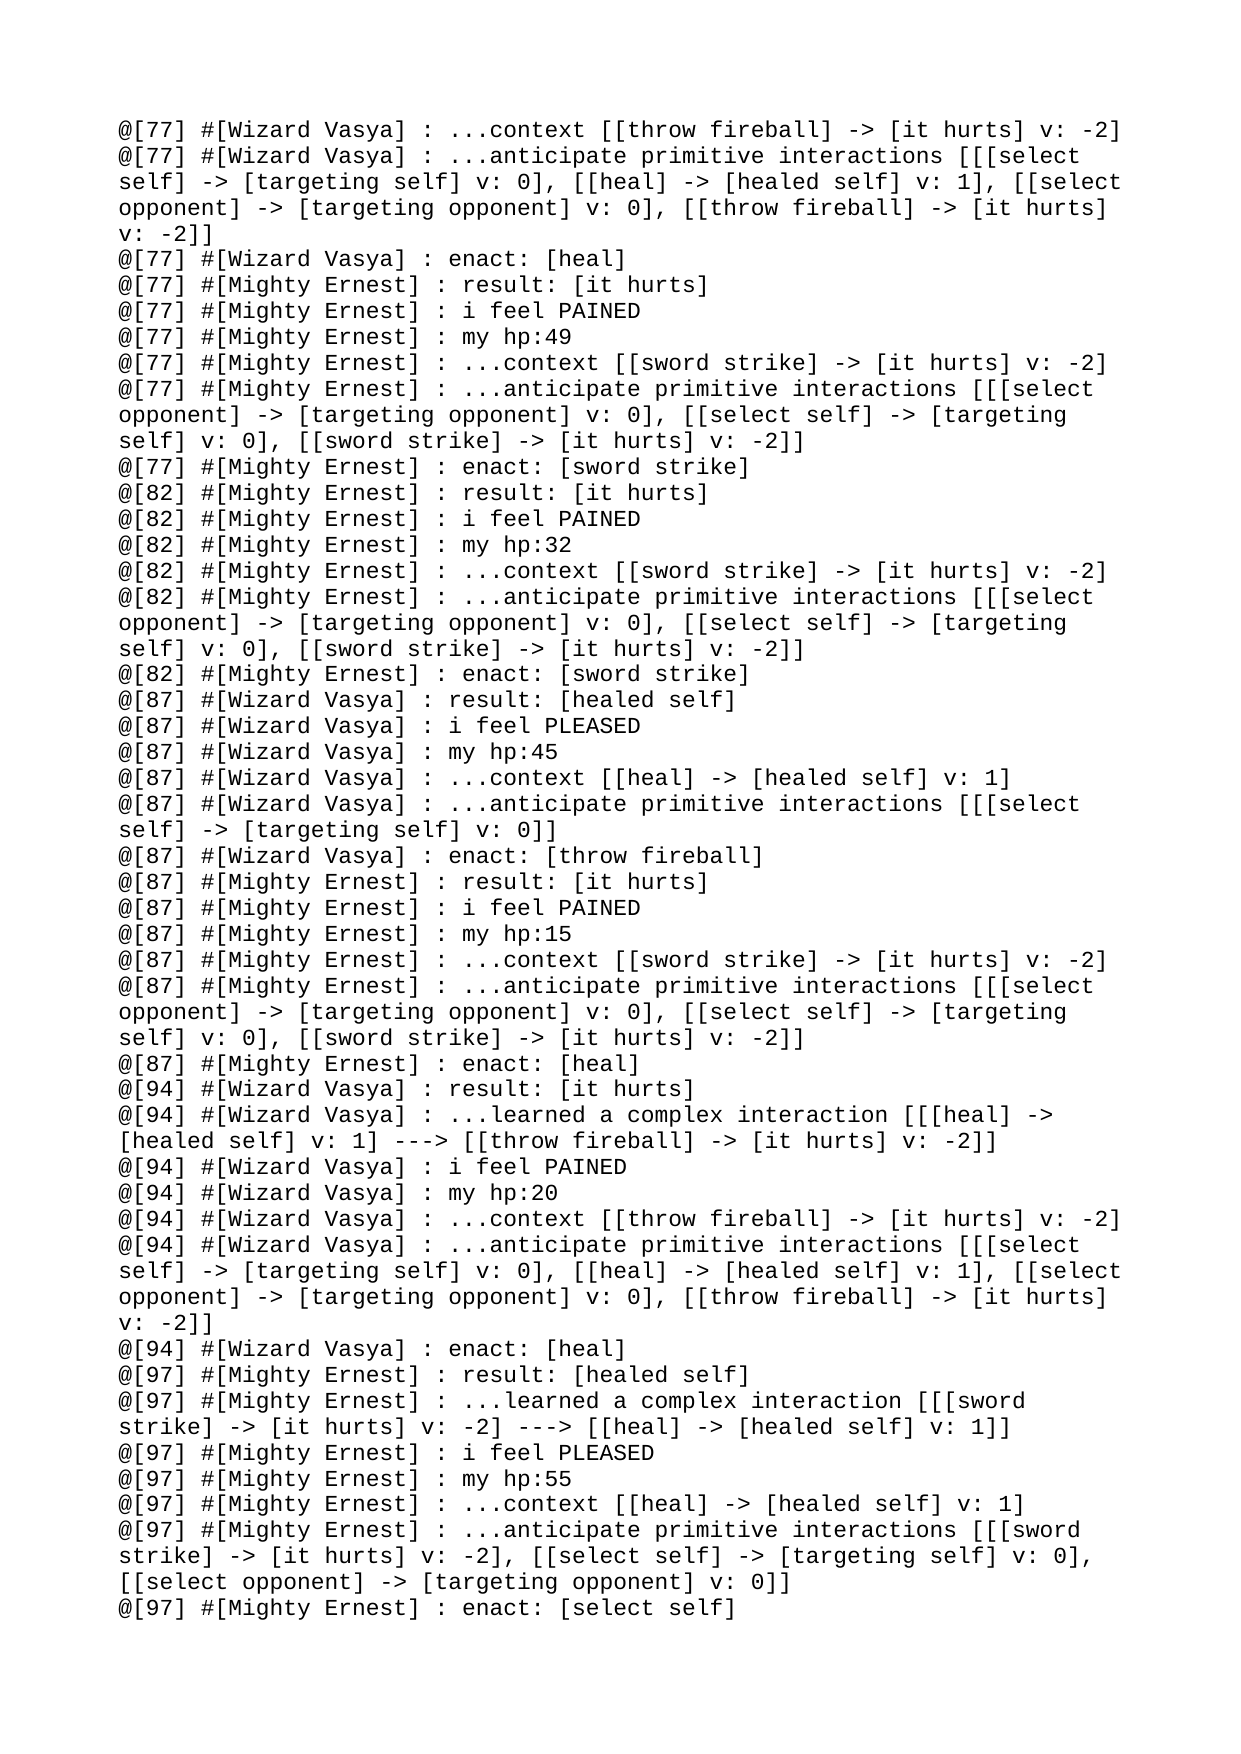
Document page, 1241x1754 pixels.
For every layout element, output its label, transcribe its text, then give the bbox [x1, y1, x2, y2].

text @[87] #[Mighty Ernest] : ...context [[sword strike] -> [it hurts] v: -2] [118, 948, 1122, 974]
text @[97] #[Mighty Ernest] : ...context [[heal] -> [healed self] v: 1] [118, 1493, 1122, 1519]
text @[97] #[Mighty Ernest] : enact: [select self] [118, 1597, 1122, 1622]
text @[82] #[Mighty Ernest] : i feel PAINED [118, 507, 1122, 533]
text @[87] #[Mighty Ernest] : ...anticipate primitive interactions [[[select opponent] -> [targeting opponent] v: 0], [[select self] -> [targeting self] v: 0], [[sword strike] -> [it hurts] v: -2]] [118, 974, 1122, 1052]
text @[87] #[Wizard Vasya] : my hp:45 [118, 741, 1122, 767]
text @[94] #[Wizard Vasya] : ...context [[throw fireball] -> [it hurts] v: -2] [118, 1207, 1122, 1233]
text @[94] #[Wizard Vasya] : result: [it hurts] [118, 1078, 1122, 1104]
text @[94] #[Wizard Vasya] : ...anticipate primitive interactions [[[select self] -> [targeting self] v: 0], [[heal] -> [healed self] v: 1], [[select opponent] -> [targeting opponent] v: 0], [[throw fireball] -> [it hurts] v: -2]] [118, 1233, 1122, 1337]
text @[77] #[Mighty Ernest] : ...context [[sword strike] -> [it hurts] v: -2] [118, 352, 1122, 377]
text @[87] #[Wizard Vasya] : result: [healed self] [118, 689, 1122, 715]
text @[77] #[Mighty Ernest] : i feel PAINED [118, 300, 1122, 326]
text @[97] #[Mighty Ernest] : i feel PLEASED [118, 1441, 1122, 1467]
text @[87] #[Mighty Ernest] : i feel PAINED [118, 896, 1122, 922]
text @[87] #[Wizard Vasya] : ...anticipate primitive interactions [[[select self] -> [targeting self] v: 0]] [118, 792, 1122, 844]
text @[77] #[Mighty Ernest] : enact: [sword strike] [118, 455, 1122, 481]
text @[97] #[Mighty Ernest] : ...anticipate primitive interactions [[[sword strike] -> [it hurts] v: -2], [[select self] -> [targeting self] v: 0], [[select opponent] -> [targeting opponent] v: 0]] [118, 1519, 1122, 1597]
text @[87] #[Mighty Ernest] : enact: [heal] [118, 1052, 1122, 1078]
text @[82] #[Mighty Ernest] : my hp:32 [118, 533, 1122, 559]
text @[82] #[Mighty Ernest] : enact: [sword strike] [118, 663, 1122, 689]
text @[77] #[Wizard Vasya] : ...context [[throw fireball] -> [it hurts] v: -2] [118, 118, 1122, 144]
text @[94] #[Wizard Vasya] : enact: [heal] [118, 1337, 1122, 1363]
text @[77] #[Mighty Ernest] : result: [it hurts] [118, 274, 1122, 300]
text @[87] #[Wizard Vasya] : enact: [throw fireball] [118, 844, 1122, 870]
text @[97] #[Mighty Ernest] : result: [healed self] [118, 1363, 1122, 1389]
text @[87] #[Mighty Ernest] : result: [it hurts] [118, 870, 1122, 896]
text @[97] #[Mighty Ernest] : ...learned a complex interaction [[[sword strike] -> [it hurts] v: -2] ---> [[heal] -> [healed self] v: 1]] [118, 1389, 1122, 1441]
text @[77] #[Mighty Ernest] : ...anticipate primitive interactions [[[select opponent] -> [targeting opponent] v: 0], [[select self] -> [targeting self] v: 0], [[sword strike] -> [it hurts] v: -2]] [118, 377, 1122, 455]
text @[94] #[Wizard Vasya] : i feel PAINED [118, 1156, 1122, 1182]
text @[77] #[Wizard Vasya] : ...anticipate primitive interactions [[[select self] -> [targeting self] v: 0], [[heal] -> [healed self] v: 1], [[select opponent] -> [targeting opponent] v: 0], [[throw fireball] -> [it hurts] v: -2]] [118, 144, 1122, 248]
text @[77] #[Mighty Ernest] : my hp:49 [118, 326, 1122, 352]
text @[87] #[Mighty Ernest] : my hp:15 [118, 922, 1122, 948]
text @[87] #[Wizard Vasya] : i feel PLEASED [118, 715, 1122, 741]
text @[87] #[Wizard Vasya] : ...context [[heal] -> [healed self] v: 1] [118, 767, 1122, 792]
text @[97] #[Mighty Ernest] : my hp:55 [118, 1467, 1122, 1493]
text @[94] #[Wizard Vasya] : my hp:20 [118, 1182, 1122, 1207]
text @[82] #[Mighty Ernest] : ...context [[sword strike] -> [it hurts] v: -2] [118, 559, 1122, 585]
text @[77] #[Wizard Vasya] : enact: [heal] [118, 248, 1122, 274]
text @[82] #[Mighty Ernest] : result: [it hurts] [118, 481, 1122, 507]
text @[82] #[Mighty Ernest] : ...anticipate primitive interactions [[[select opponent] -> [targeting opponent] v: 0], [[select self] -> [targeting self] v: 0], [[sword strike] -> [it hurts] v: -2]] [118, 585, 1122, 663]
text @[94] #[Wizard Vasya] : ...learned a complex interaction [[[heal] -> [healed self] v: 1] ---> [[throw fireball] -> [it hurts] v: -2]] [118, 1104, 1122, 1156]
